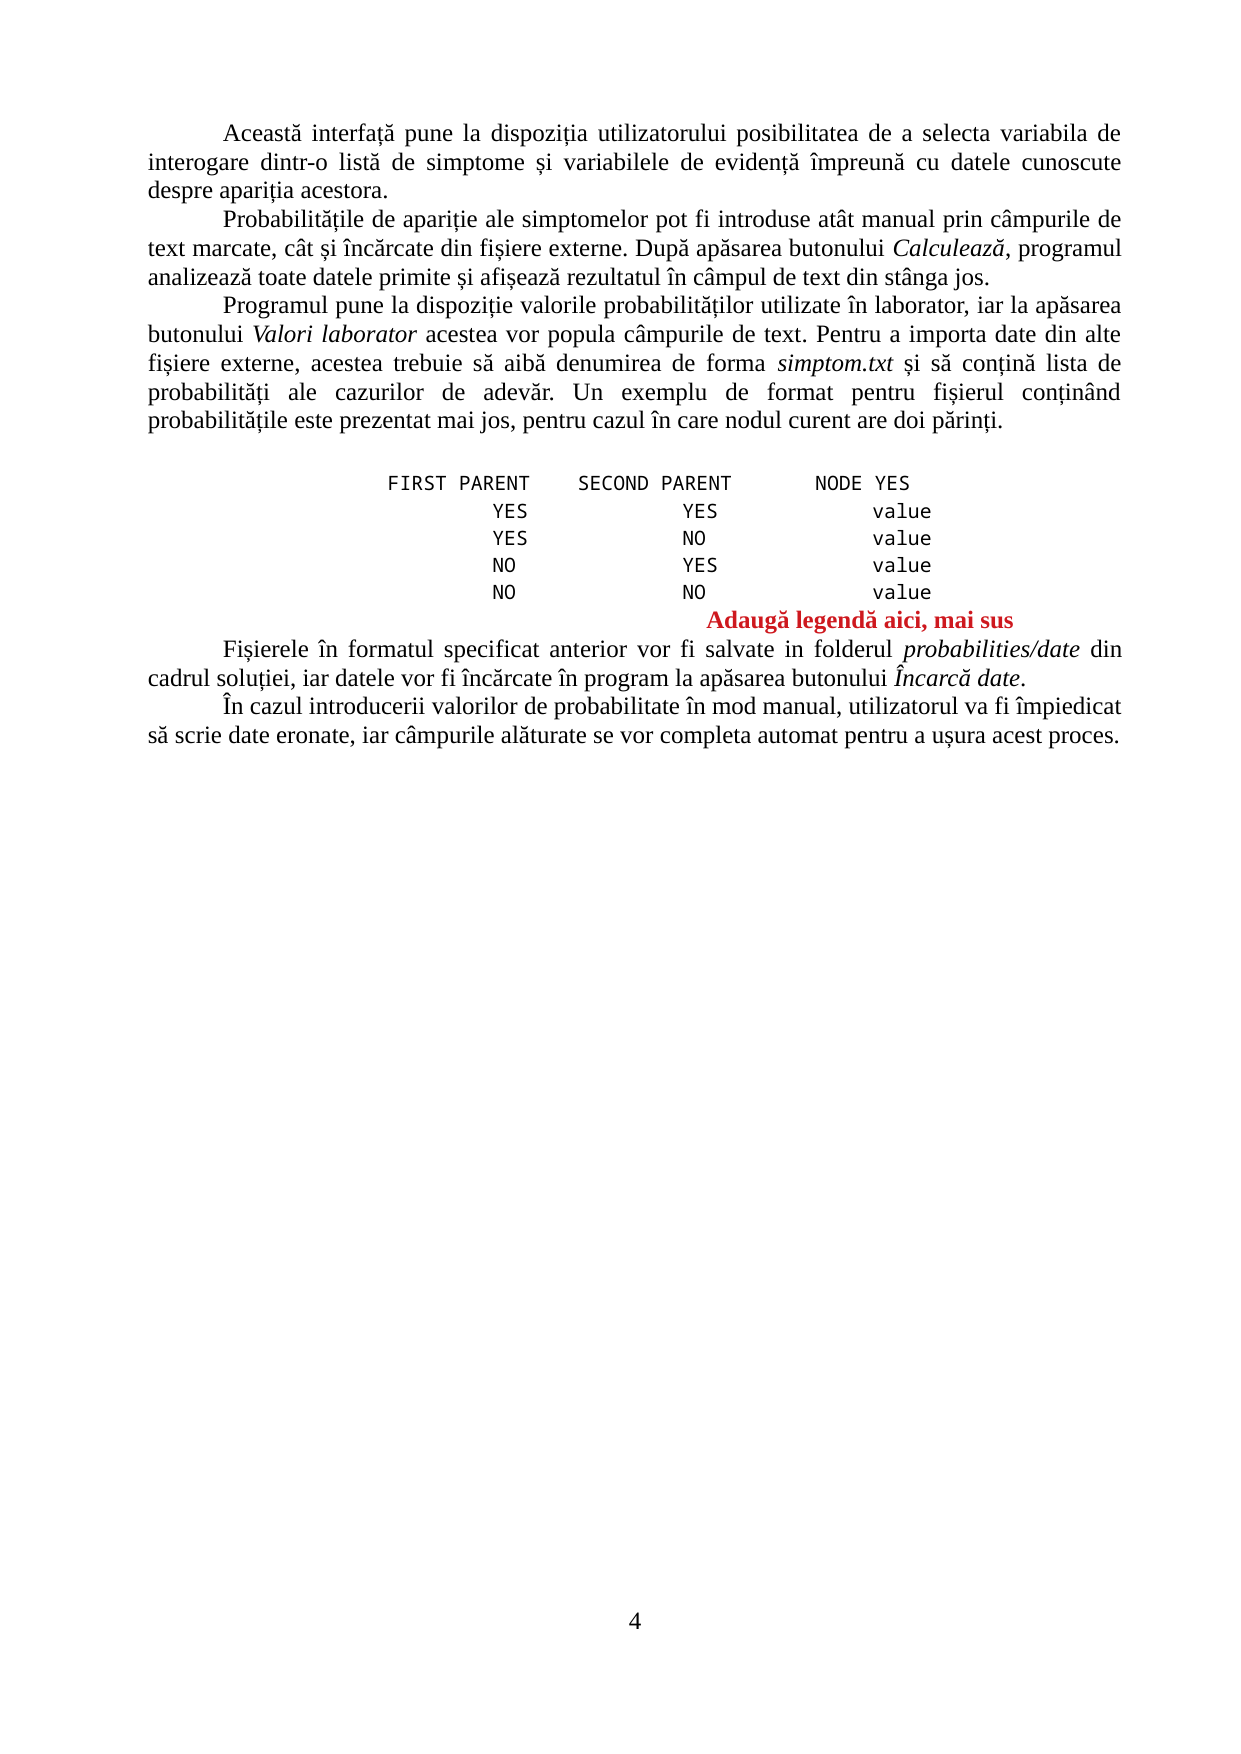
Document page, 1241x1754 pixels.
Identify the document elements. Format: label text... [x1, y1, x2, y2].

text YES NO value [148, 524, 1122, 551]
text Programul pune la dispoziție valorile probabilităților utilizate în laborator, iar la apăsarea butonului Valori laborator acestea vor popula câmpurile de text. Pentru a importa date din alte fișiere externe, acestea trebuie să aibă denumirea de forma simptom.txt și să conțină lista de probabilități ale cazurilor de adevăr. Un exemplu de format pentru fișierul conținând probabilitățile este prezentat mai jos, pentru cazul în care nodul curent are doi părinți. [148, 291, 1122, 434]
text În cazul introducerii valorilor de probabilitate în mod manual, utilizatorul va fi împiedicat să scrie date eronate, iar câmpurile alăturate se vor completa automat pentru a ușura acest proces. [148, 691, 1122, 749]
text Probabilitățile de apariție ale simptomelor pot fi introduse atât manual prin câmpurile de text marcate, cât și încărcate din fișiere externe. După apăsarea butonului Calculează, programul analizează toate datele primite și afișează rezultatul în câmpul de text din stânga jos. [148, 204, 1122, 291]
text NO NO value [148, 578, 1122, 605]
text NO YES value [148, 551, 1122, 578]
text Adaugă legendă aici, mai sus [148, 605, 1122, 634]
text YES YES value [148, 497, 1122, 524]
text Această interfață pune la dispoziția utilizatorului posibilitatea de a selecta variabila de interogare dintr-o listă de simptome și variabilele de evidență împreună cu datele cunoscute despre apariția acestora. [148, 118, 1122, 204]
text Fișierele în formatul specificat anterior vor fi salvate in folderul probabilities/date din cadrul soluției, iar datele vor fi încărcate în program la apăsarea butonului Încarcă date. [148, 634, 1122, 691]
text FIRST PARENT SECOND PARENT NODE YES [148, 463, 1122, 497]
